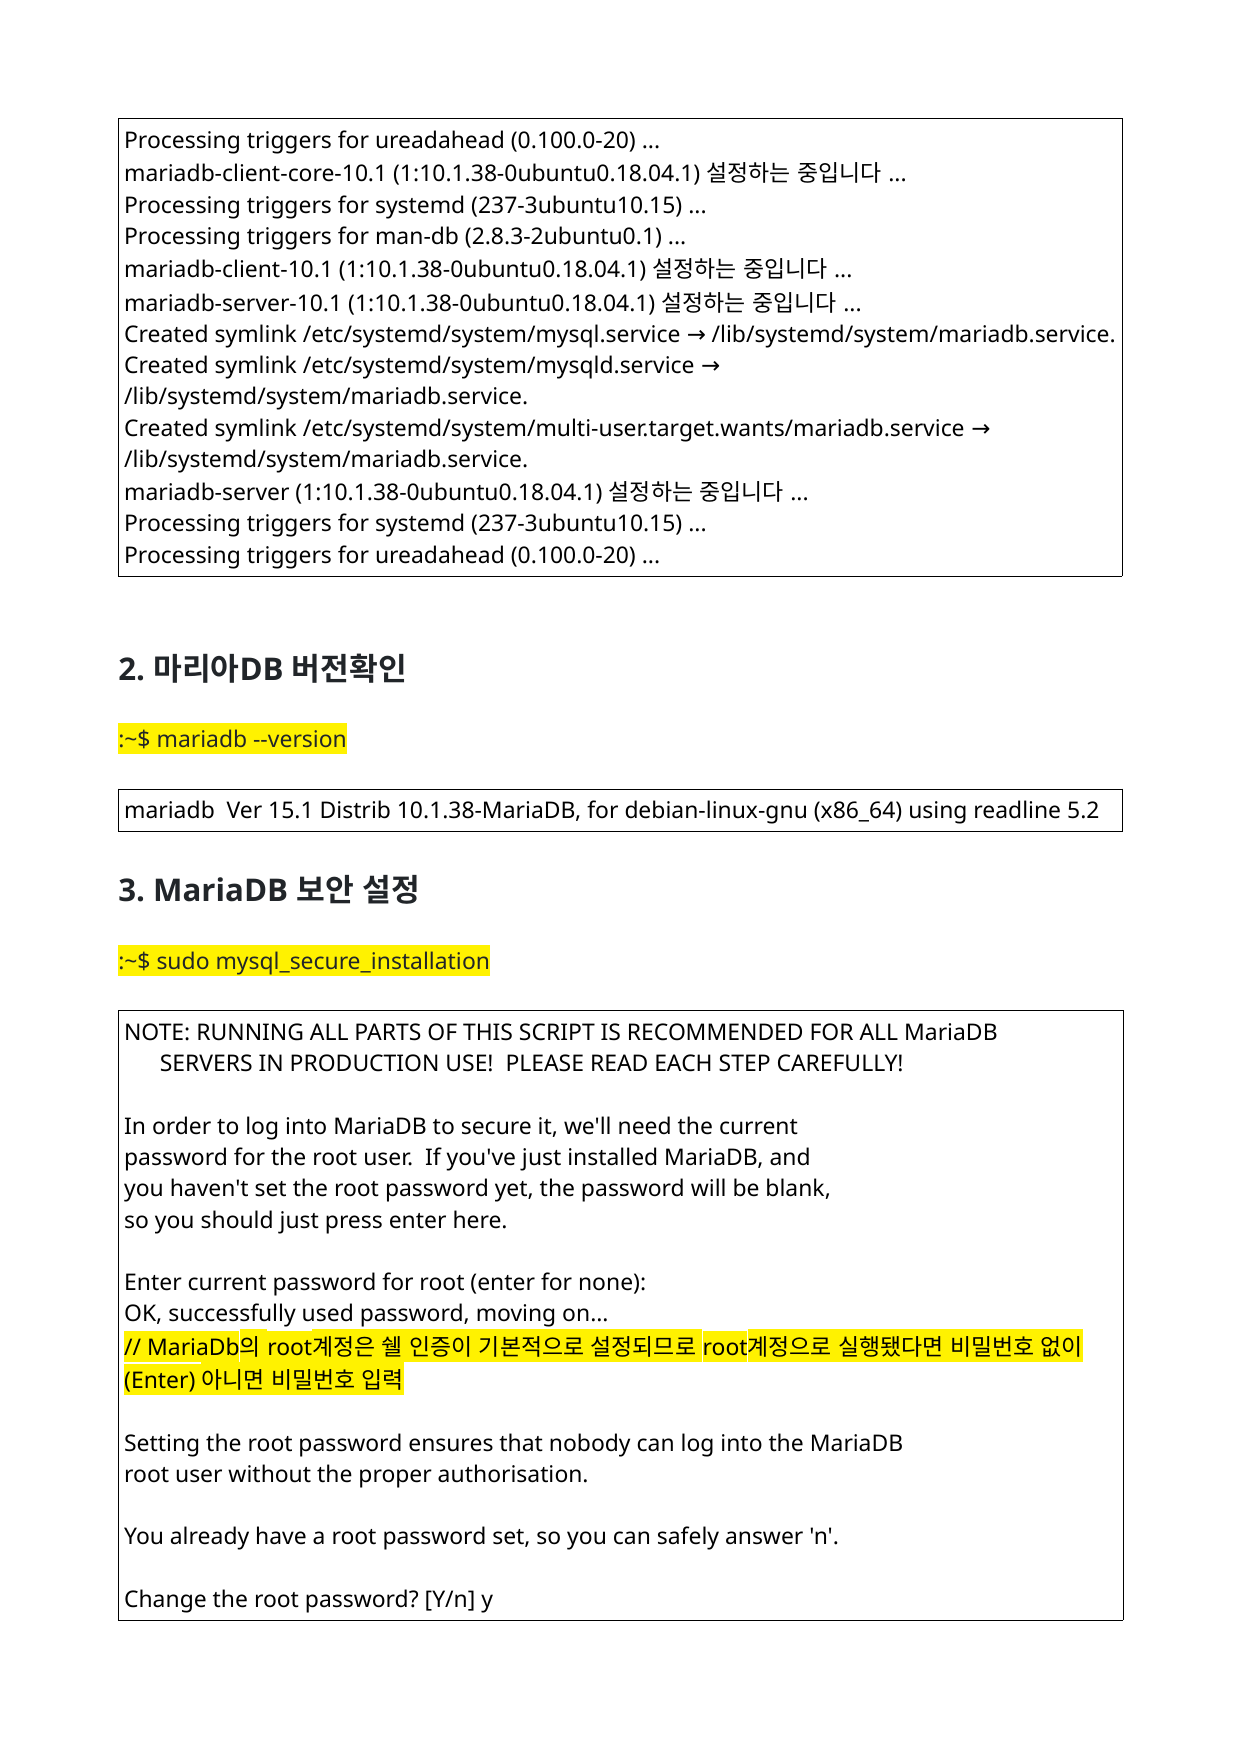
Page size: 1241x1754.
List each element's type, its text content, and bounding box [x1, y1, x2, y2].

table_header Processing triggers for ureadahead (0.100.0-20) ... mariadb-client-core-10.1 (1:10.1.38-0ubuntu0.18.04.1) 설정하는 중입니다 ... Processing triggers for systemd (237-3ubuntu10.15) ... Processing triggers for man-db (2.8.3-2ubuntu0.1) ... mariadb-client-10.1 (1:10.1.38-0ubuntu0.18.04.1) 설정하는 중입니다 ... mariadb-server-10.1 (1:10.1.38-0ubuntu0.18.04.1) 설정하는 중입니다 ... Created symlink /etc/systemd/system/mysql.service → /lib/systemd/system/mariadb.service. Created symlink /etc/systemd/system/mysqld.service → /lib/systemd/system/mariadb.service. Created symlink /etc/systemd/system/multi-user.target.wants/mariadb.service → /lib/systemd/system/mariadb.service. mariadb-server (1:10.1.38-0ubuntu0.18.04.1) 설정하는 중입니다 ... Processing triggers for systemd (237-3ubuntu10.15) ... Processing triggers for ureadahead (0.100.0-20) ... [119, 119, 1122, 576]
text :~$ sudo mysql_secure_installation [118, 945, 1122, 976]
text 3. MariaDB 보안 설정 [118, 866, 1122, 911]
table_header NOTE: RUNNING ALL PARTS OF THIS SCRIPT IS RECOMMENDED FOR ALL MariaDB SERVERS IN PRODUCTION USE! PLEASE READ EACH STEP CAREFULLY! In order to log into MariaDB to secure it, we'll need the current password for the root user. If you've just installed MariaDB, and you haven't set the root password yet, the password will be blank, so you should just press enter here. Enter current password for root (enter for none): OK, successfully used password, moving on… // MariaDb의 root계정은 쉘 인증이 기본적으로 설정되므로 root계정으로 실행됐다면 비밀번호 없이(Enter) 아니면 비밀번호 입력 Setting the root password ensures that nobody can log into the MariaDB root user without the proper authorisation. You already have a root password set, so you can safely answer 'n'. Change the root password? [Y/n] y [119, 1011, 1123, 1620]
table_header mariadb Ver 15.1 Distrib 10.1.38-MariaDB, for debian-linux-gnu (x86_64) using readline 5.2 [119, 790, 1122, 831]
text 2. 마리아DB 버전확인 [118, 644, 1122, 689]
text :~$ mariadb --version [118, 723, 1122, 754]
